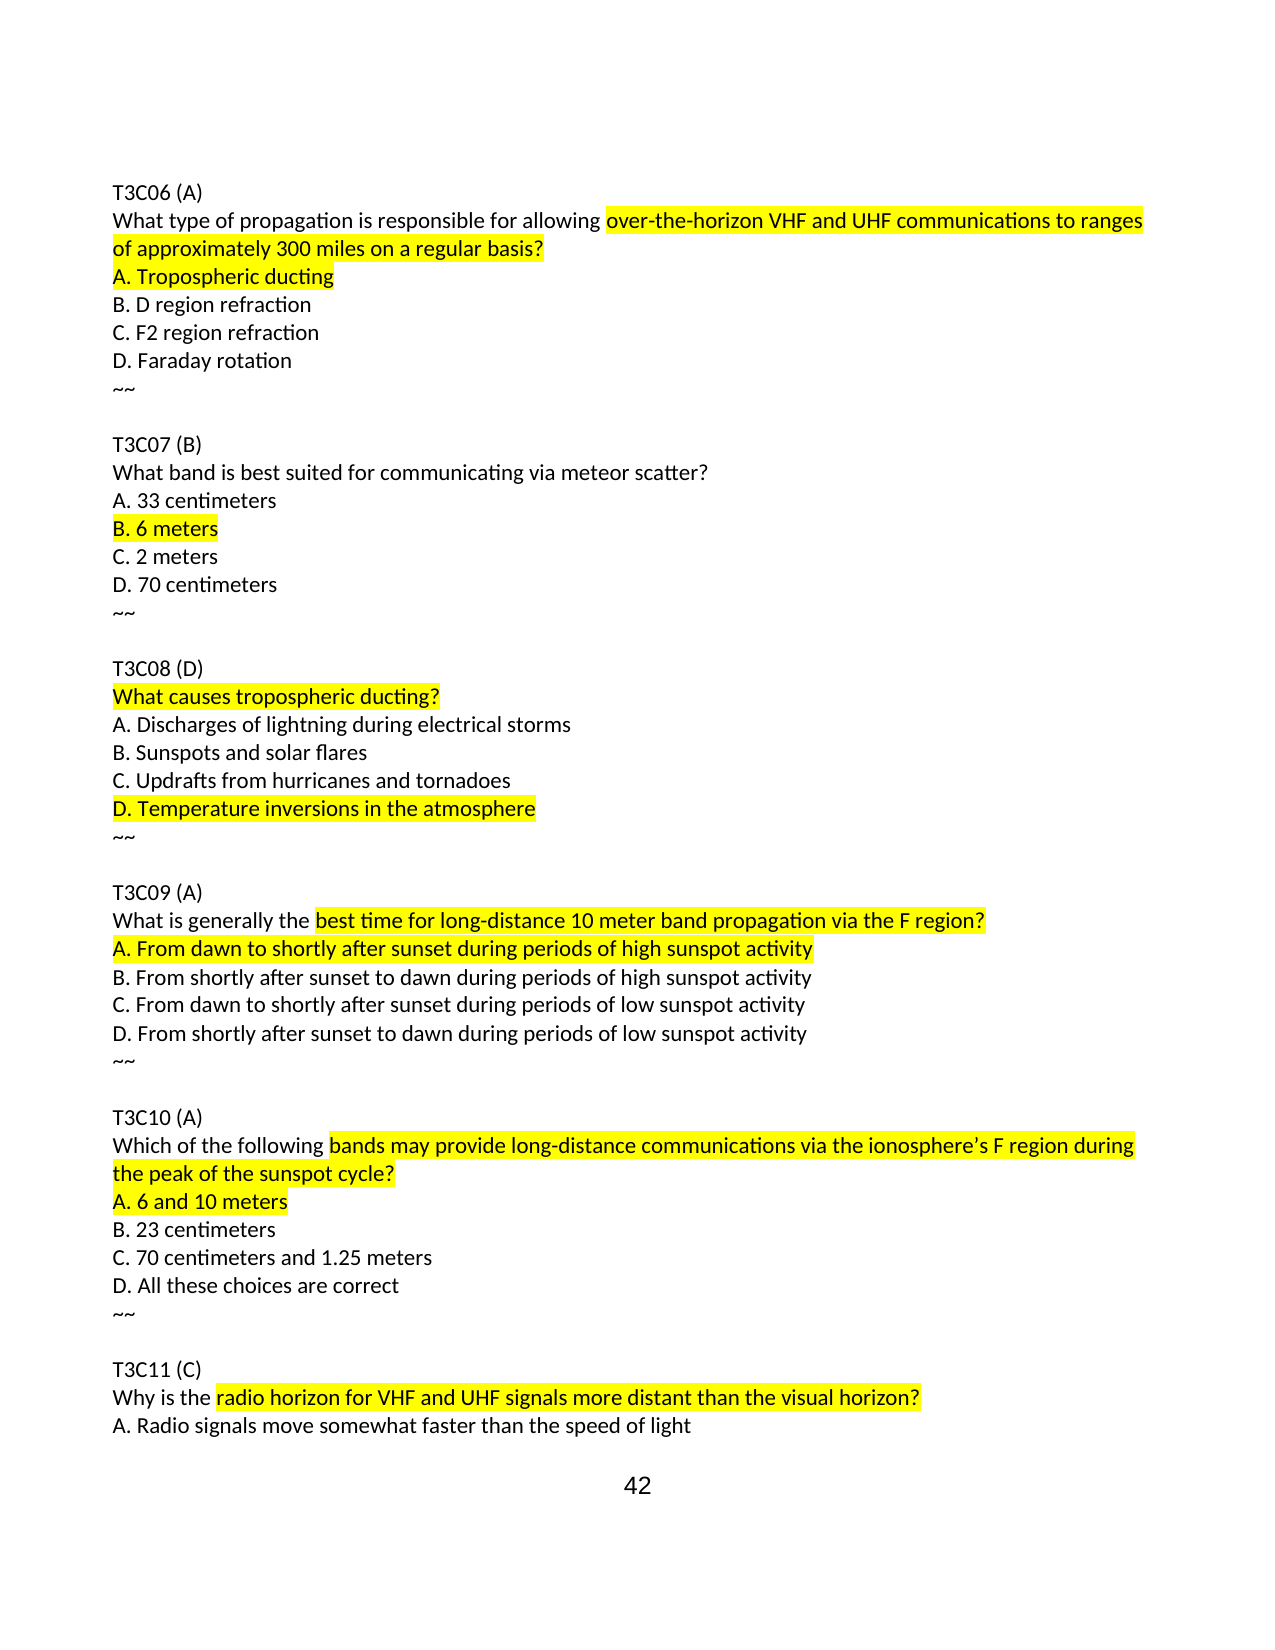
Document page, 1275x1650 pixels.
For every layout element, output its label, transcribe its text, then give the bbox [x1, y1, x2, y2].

text C. F2 region refraction [112, 318, 1162, 346]
text Why is the radio horizon for VHF and UHF signals more distant than the visual horizon? [112, 1383, 1162, 1411]
text ~~ [112, 598, 1162, 626]
text T3C10 (A) [112, 1103, 1162, 1131]
text A. Discharges of lightning during electrical storms [112, 710, 1162, 738]
text T3C07 (B) [112, 430, 1162, 458]
text B. 23 centimeters [112, 1215, 1162, 1243]
text ~~ [112, 1299, 1162, 1327]
text C. Updrafts from hurricanes and tornadoes [112, 766, 1162, 794]
text D. From shortly after sunset to dawn during periods of low sunspot activity [112, 1019, 1162, 1047]
text A. From dawn to shortly after sunset during periods of high sunspot activity [112, 934, 1162, 963]
text What type of propagation is responsible for allowing over-the-horizon VHF and UHF communications to ranges of approximately 300 miles on a regular basis? [112, 206, 1162, 262]
text C. From dawn to shortly after sunset during periods of low sunspot activity [112, 991, 1162, 1019]
text ~~ [112, 822, 1162, 851]
text Which of the following bands may provide long-distance communications via the ionosphere’s F region during the peak of the sunspot cycle? [112, 1131, 1162, 1187]
text A. Tropospheric ducting [112, 262, 1162, 290]
text C. 70 centimeters and 1.25 meters [112, 1243, 1162, 1271]
text A. 33 centimeters [112, 486, 1162, 514]
text D. Faraday rotation [112, 346, 1162, 374]
text B. From shortly after sunset to dawn during periods of high sunspot activity [112, 963, 1162, 991]
text What causes tropospheric ducting? [112, 682, 1162, 710]
text B. D region refraction [112, 290, 1162, 318]
text ~~ [112, 374, 1162, 402]
text What band is best suited for communicating via meteor scatter? [112, 458, 1162, 486]
text T3C08 (D) [112, 654, 1162, 682]
text C. 2 meters [112, 542, 1162, 570]
text D. Temperature inversions in the atmosphere [112, 794, 1162, 822]
text A. 6 and 10 meters [112, 1187, 1162, 1215]
text B. 6 meters [112, 514, 1162, 542]
text What is generally the best time for long-distance 10 meter band propagation via the F region? [112, 907, 1162, 934]
text T3C11 (C) [112, 1355, 1162, 1383]
text ~~ [112, 1047, 1162, 1075]
text D. All these choices are correct [112, 1271, 1162, 1299]
text A. Radio signals move somewhat faster than the speed of light [112, 1411, 1162, 1439]
text D. 70 centimeters [112, 570, 1162, 598]
text T3C06 (A) [112, 178, 1162, 206]
text B. Sunspots and solar flares [112, 738, 1162, 766]
text T3C09 (A) [112, 878, 1162, 907]
